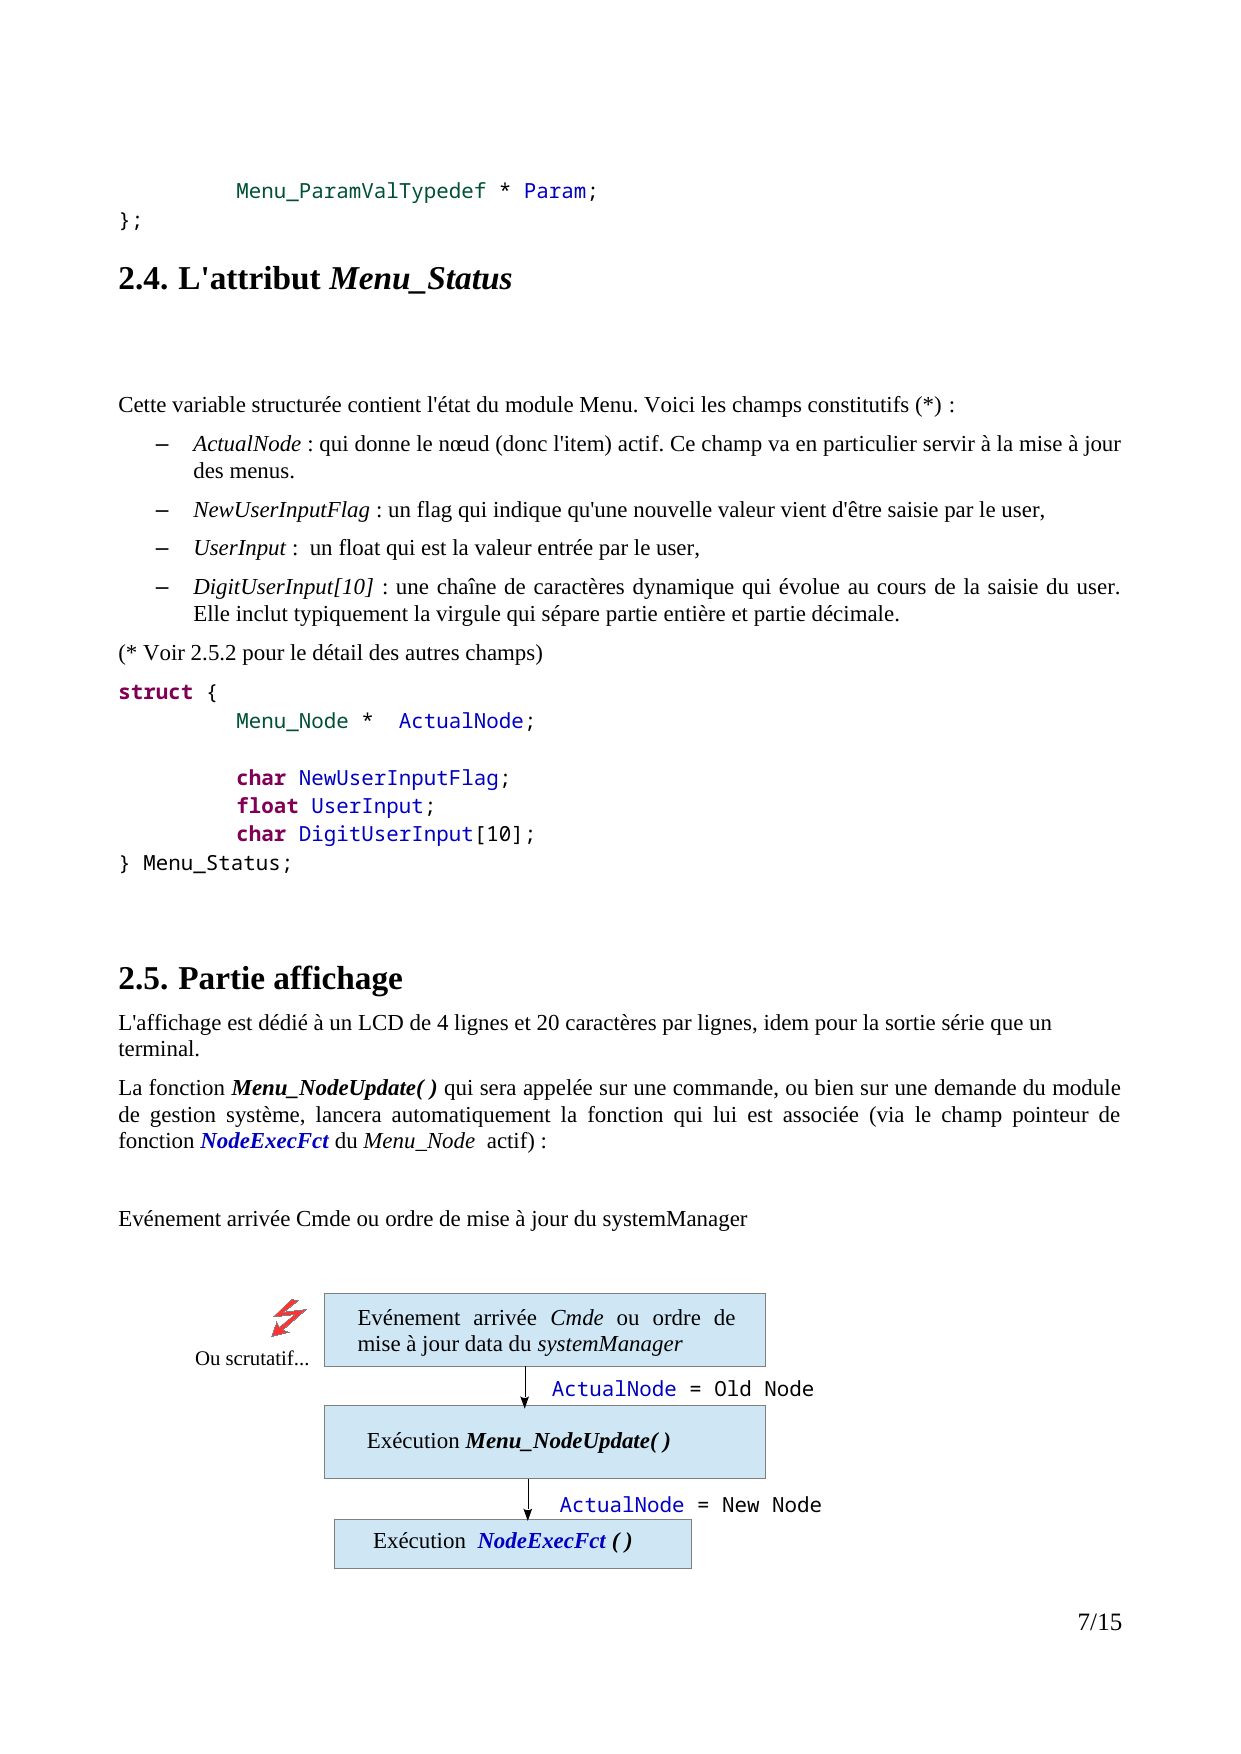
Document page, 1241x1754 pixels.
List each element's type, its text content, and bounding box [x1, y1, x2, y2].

subtitle Partie affichage [118, 958, 1122, 997]
text L'affichage est dédié à un LCD de 4 lignes et 20 caractères par lignes, idem pour la sortie série que un terminal. [118, 1009, 1122, 1062]
text (* Voir 2.5.2 pour le détail des autres champs) [118, 638, 1122, 665]
text char DigitUserInput[10]; [118, 819, 1122, 848]
text } Menu_Status; [118, 848, 1122, 876]
text char NewUserInputFlag; [118, 763, 1122, 791]
text struct { [118, 677, 1122, 706]
text float UserInput; [118, 791, 1122, 819]
list NewUserInputFlag : un flag qui indique qu'une nouvelle valeur vient d'être saisie par le user, [156, 496, 1122, 522]
list UserInput : un float qui est la valeur entrée par le user, [156, 534, 1122, 561]
text Cette variable structurée contient l'état du module Menu. Voici les champs constitutifs (*) : [118, 392, 1122, 418]
text La fonction Menu_NodeUpdate( ) qui sera appelée sur une commande, ou bien sur une demande du module de gestion système, lancera automatiquement la fonction qui lui est associée (via le champ pointeur de fonction NodeExecFct du Menu_Node actif) : [118, 1074, 1122, 1153]
list ActualNode : qui donne le nœud (donc l'item) actif. Ce champ va en particulier servir à la mise à jour des menus. [156, 430, 1122, 483]
text Evénement arrivée Cmde ou ordre de mise à jour du systemManager [118, 1205, 1122, 1231]
text }; [118, 205, 1122, 233]
text Menu_ParamValTypedef * Param; [118, 176, 1122, 205]
subtitle L'attribut Menu_Status [118, 258, 1122, 297]
list DigitUserInput[10] : une chaîne de caractères dynamique qui évolue au cours de la saisie du user. Elle inclut typiquement la virgule qui sépare partie entière et partie décimale. [156, 573, 1122, 626]
text Menu_Node * ActualNode; [118, 706, 1122, 734]
